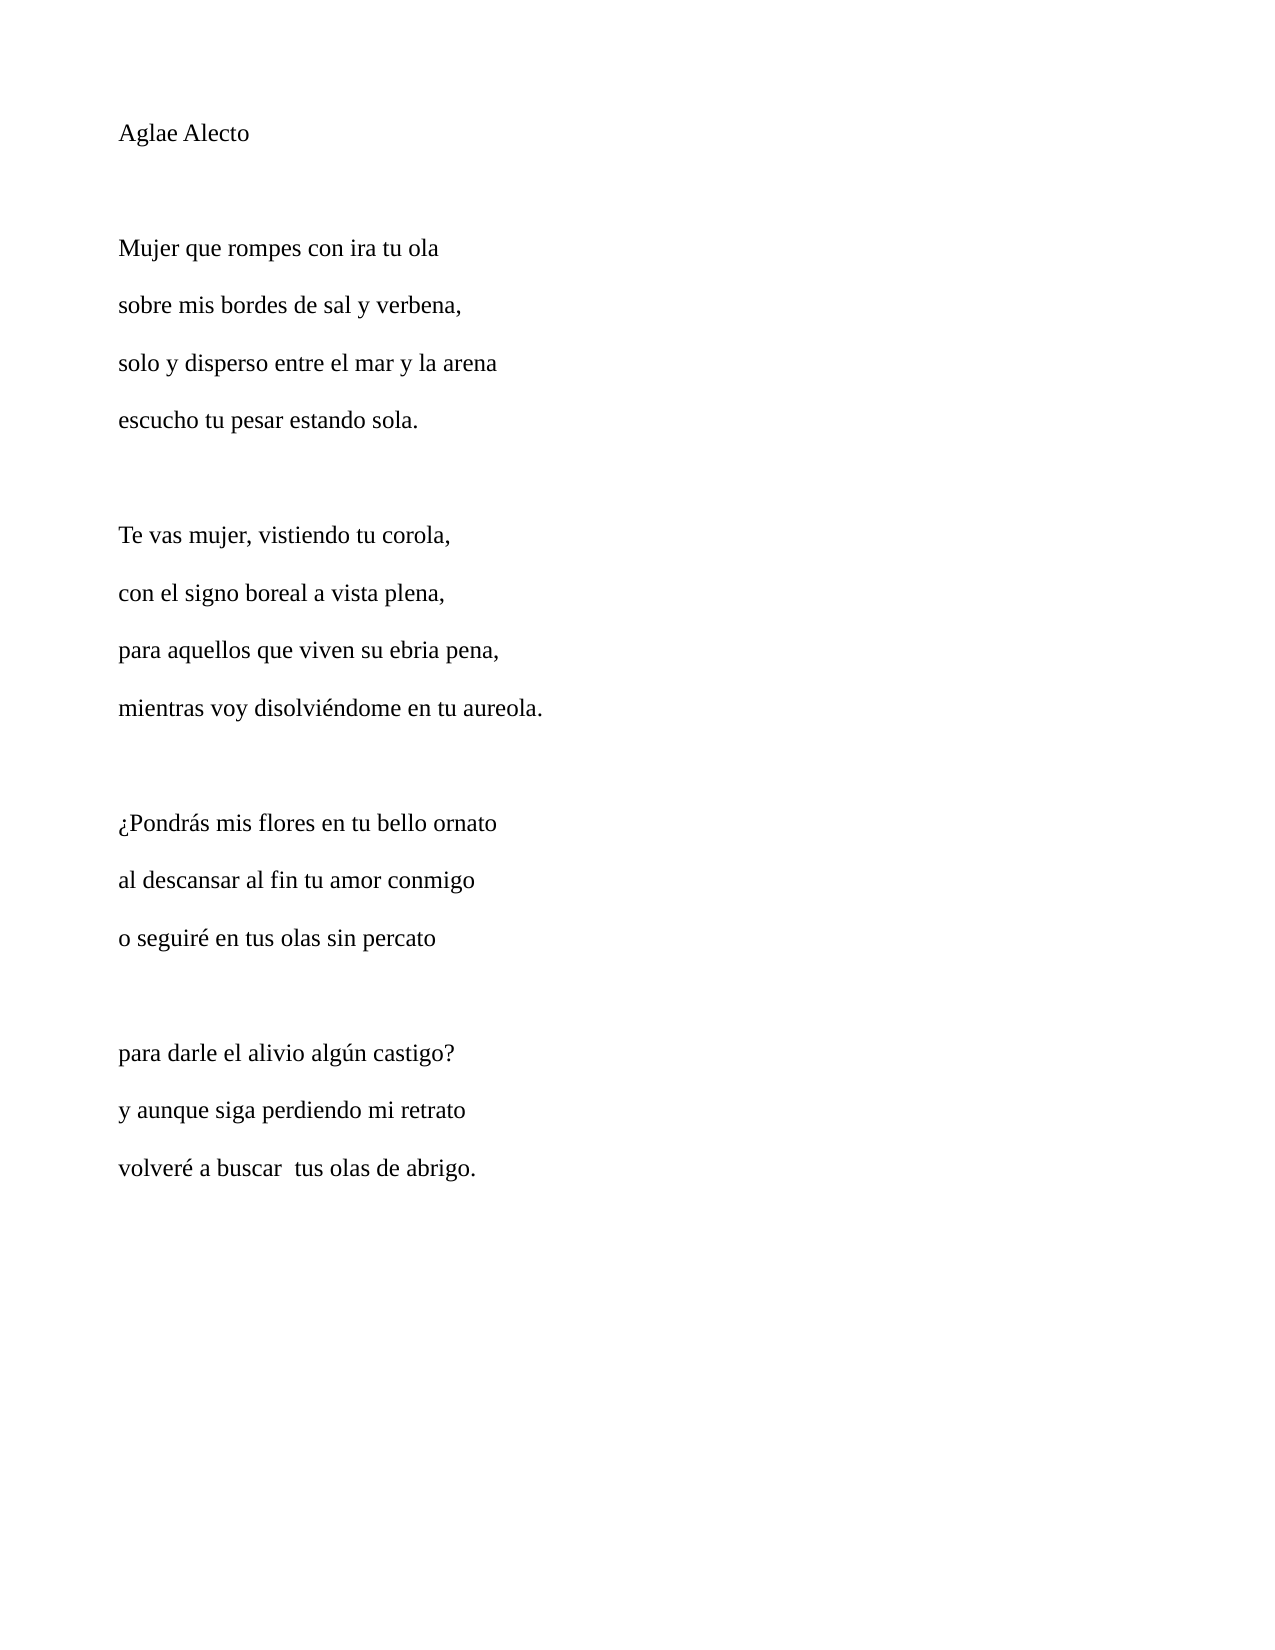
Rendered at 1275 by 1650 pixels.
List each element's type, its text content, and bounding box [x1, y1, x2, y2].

text para aquellos que viven su ebria pena, [118, 636, 1157, 664]
text Mujer que rompes con ira tu ola [118, 233, 1157, 262]
text sobre mis bordes de sal y verbena, [118, 291, 1157, 319]
text Te vas mujer, vistiendo tu corola, [118, 521, 1157, 549]
text solo y disperso entre el mar y la arena [118, 348, 1157, 377]
text mientras voy disolviéndome en tu aureola. [118, 693, 1157, 722]
text o seguiré en tus olas sin percato [118, 923, 1157, 952]
text para darle el alivio algún castigo? [118, 1038, 1157, 1067]
text escucho tu pesar estando sola. [118, 406, 1157, 434]
text con el signo boreal a vista plena, [118, 578, 1157, 607]
text al descansar al fin tu amor conmigo [118, 866, 1157, 894]
text Aglae Alecto [118, 118, 1157, 147]
text y aunque siga perdiendo mi retrato [118, 1096, 1157, 1124]
text ¿Pondrás mis flores en tu bello ornato [118, 808, 1157, 837]
text volveré a buscar tus olas de abrigo. [118, 1153, 1157, 1182]
